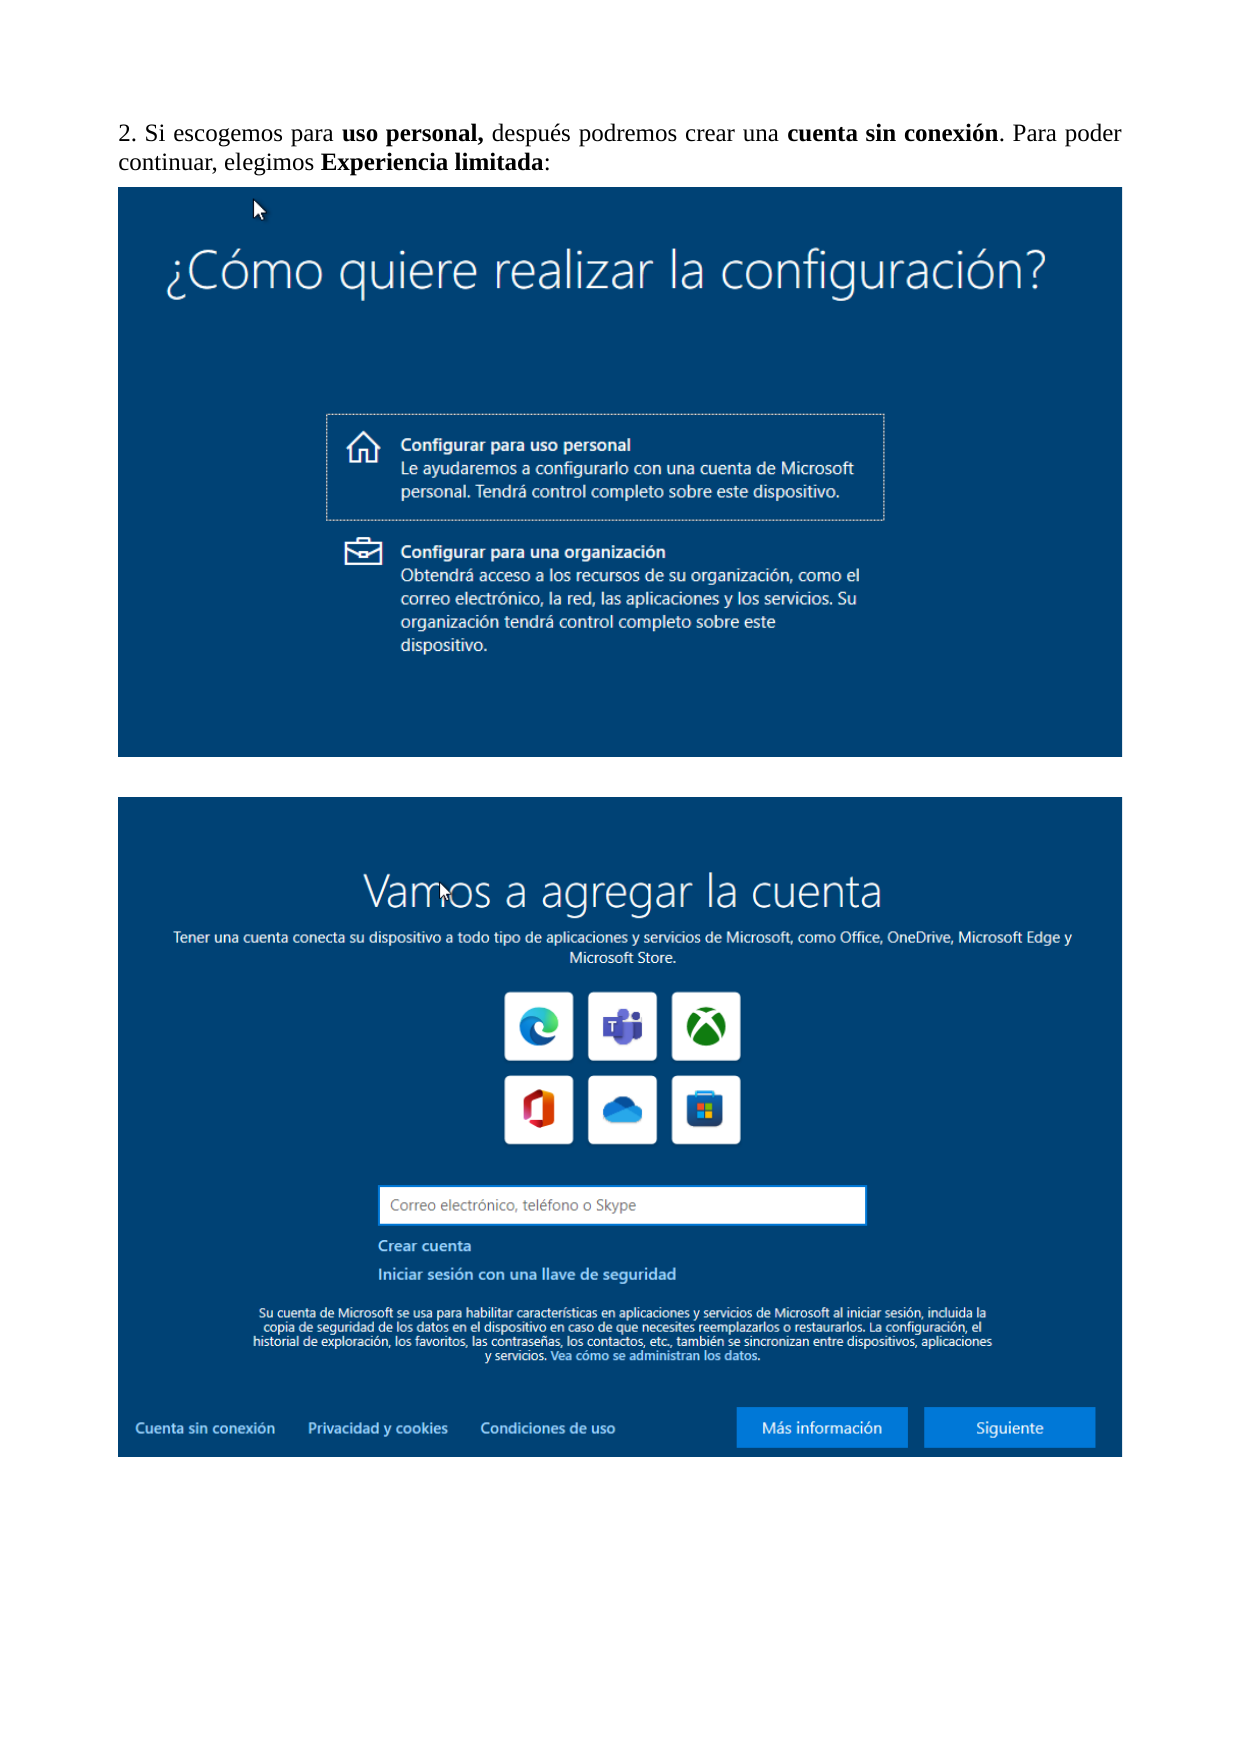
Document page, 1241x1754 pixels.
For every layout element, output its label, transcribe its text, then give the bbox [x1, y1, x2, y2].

text 2. Si escogemos para uso personal, después podremos crear una cuenta sin conexión. Para poder continuar, elegimos Experiencia limitada: [118, 118, 1122, 176]
picture [118, 797, 1123, 1457]
picture [118, 187, 1123, 757]
